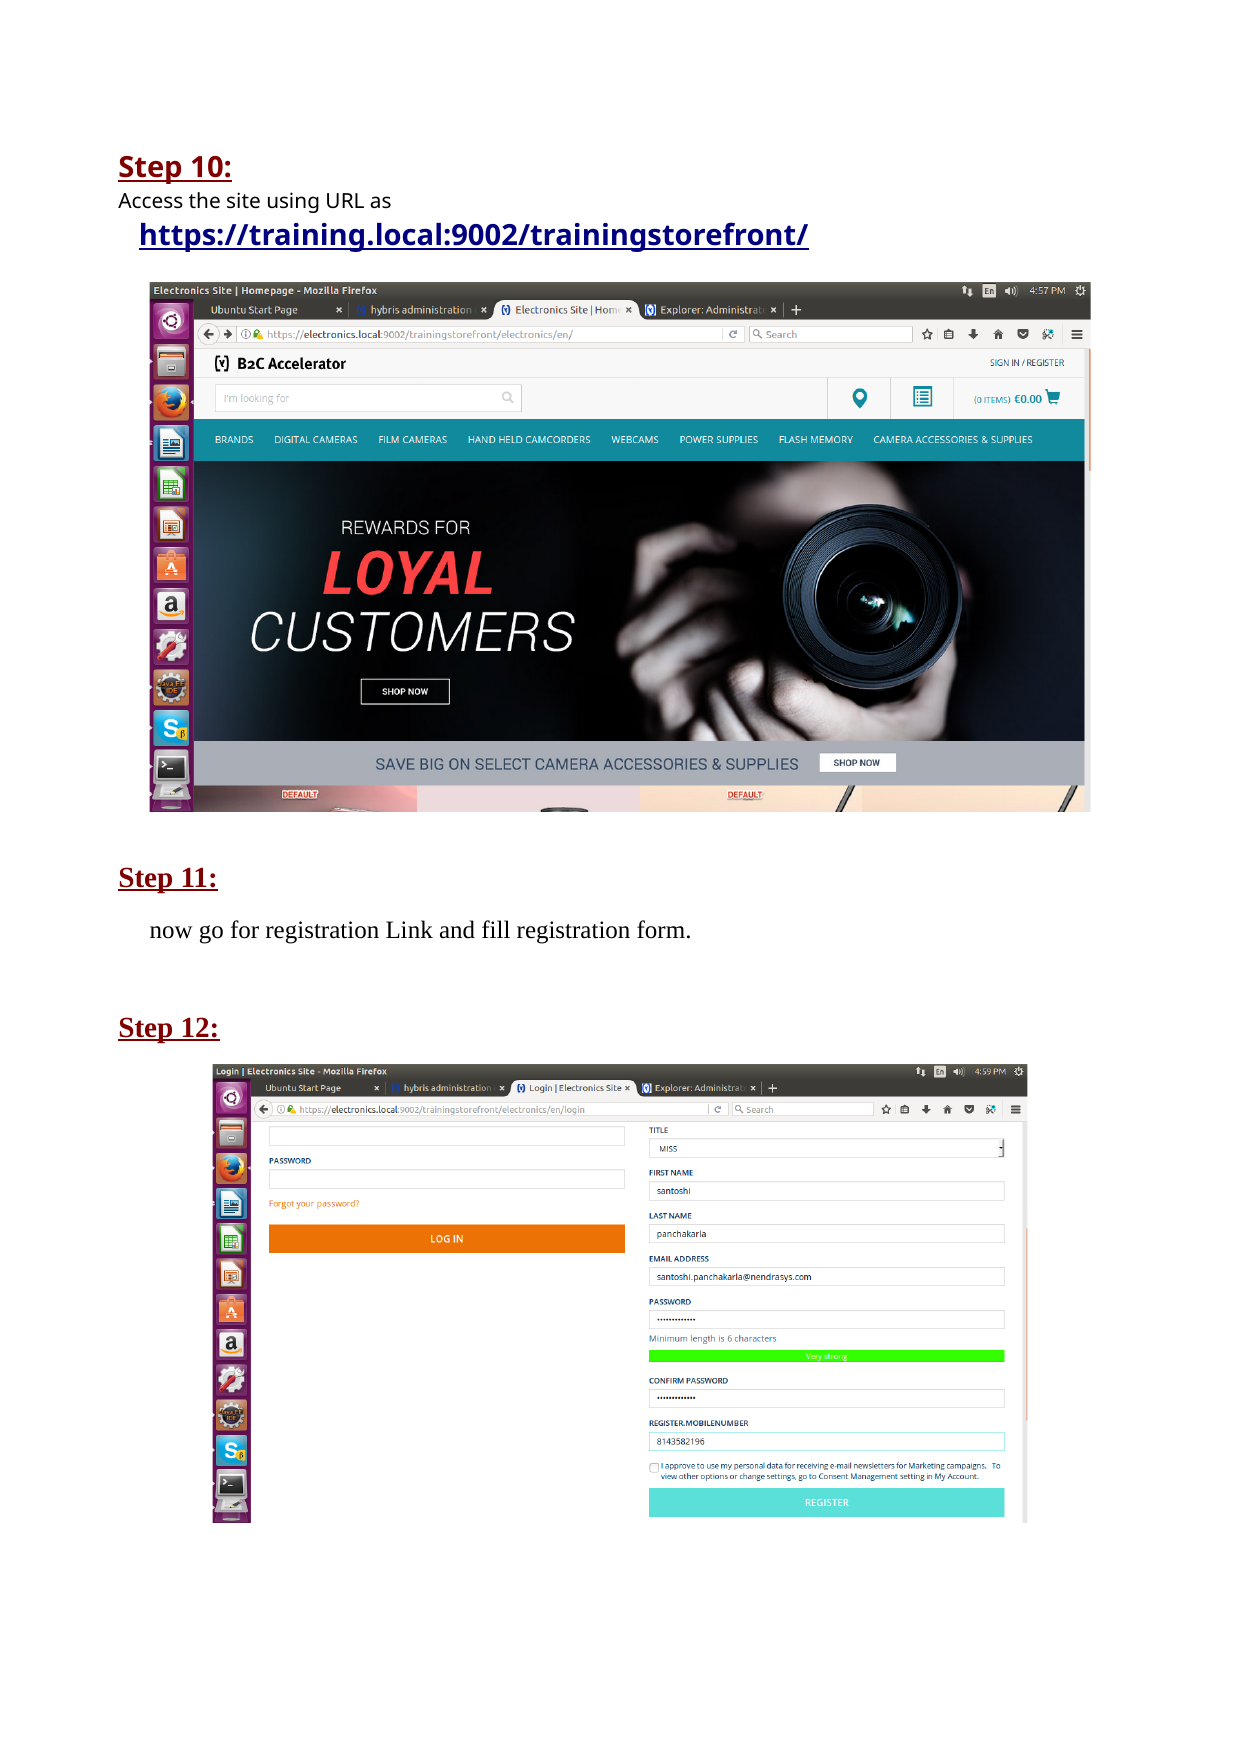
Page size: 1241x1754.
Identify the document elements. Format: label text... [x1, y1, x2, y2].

text now go for registration Link and fill registration form. [118, 915, 1122, 943]
picture [212, 1064, 1028, 1523]
text Step 12: [118, 1010, 1122, 1043]
text https://training.local:9002/trainingstorefront/ [118, 215, 1122, 254]
text Step 10: [118, 147, 1122, 186]
text Access the site using URL as [118, 186, 1122, 215]
picture [149, 282, 1091, 812]
text Step 11: [118, 860, 1122, 893]
